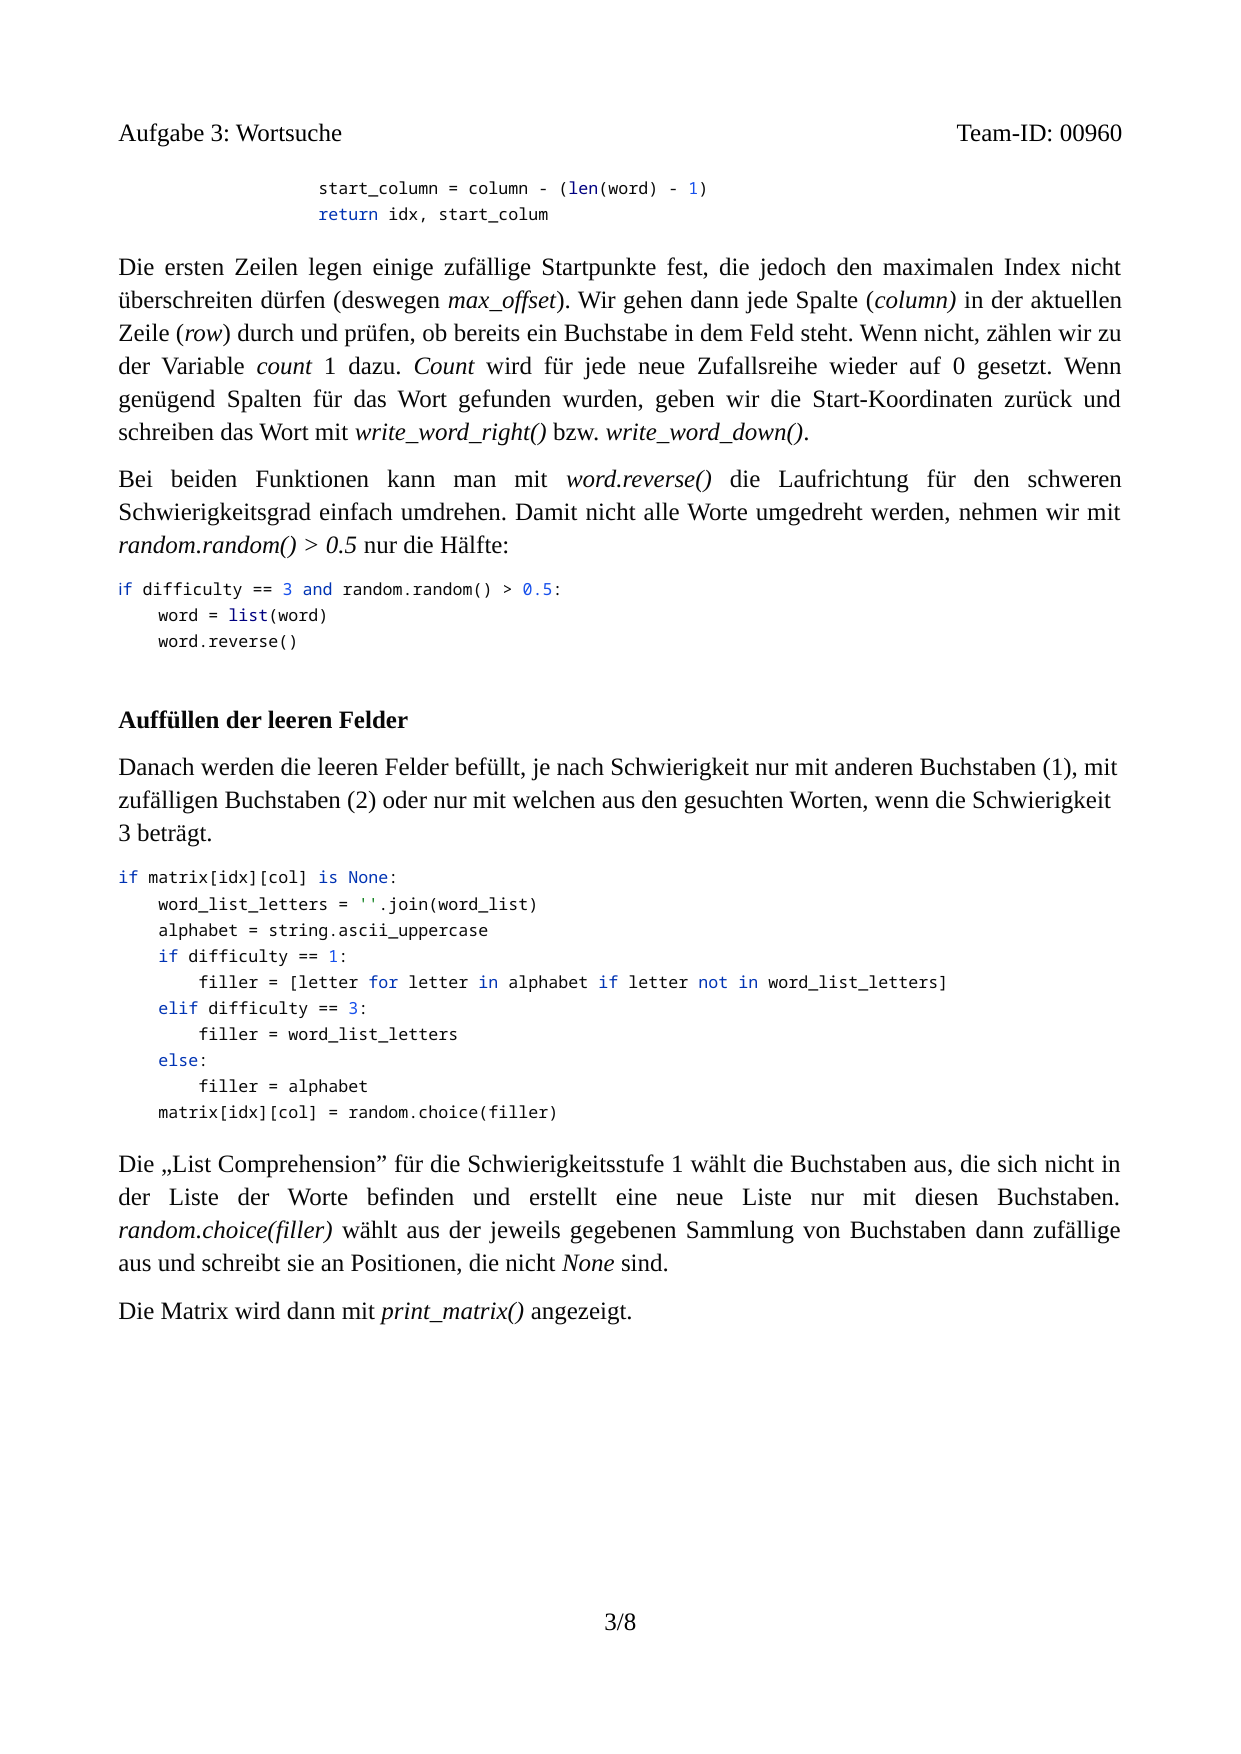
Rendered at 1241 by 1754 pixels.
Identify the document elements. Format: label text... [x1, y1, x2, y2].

text if matrix[idx][col] is None: word_list_letters = ''.join(word_list) alphabet = string.ascii_uppercase if difficulty == 1: filler = [letter for letter in alphabet if letter not in word_list_letters] elif difficulty == 3: filler = word_list_letters else: filler = alphabet matrix[idx][col] = random.choice(filler) [118, 866, 1122, 1123]
text Auffüllen der leeren Felder [118, 705, 1122, 734]
text start_column = column - (len(word) - 1) return idx, start_colum [118, 177, 1122, 226]
text Die Matrix wird dann mit print_matrix() angezeigt. [118, 1296, 1122, 1325]
text if difficulty == 3 and random.random() > 0.5: word = list(word) word.reverse() [118, 578, 1122, 653]
text Die ersten Zeilen legen einige zufällige Startpunkte fest, die jedoch den maximalen Index nicht überschreiten dürfen (deswegen max_offset). Wir gehen dann jede Spalte (column) in der aktuellen Zeile (row) durch und prüfen, ob bereits ein Buchstabe in dem Feld steht. Wenn nicht, zählen wir zu der Variable count 1 dazu. Count wird für jede neue Zufallsreihe wieder auf 0 gesetzt. Wenn genügend Spalten für das Wort gefunden wurden, geben wir die Start-Koordinaten zurück und schreiben das Wort mit write_word_right() bzw. write_word_down(). [118, 252, 1122, 446]
text Die „List Comprehension” für die Schwierigkeitsstufe 1 wählt die Buchstaben aus, die sich nicht in der Liste der Worte befinden und erstellt eine neue Liste nur mit diesen Buchstaben. random.choice(filler) wählt aus der jeweils gegebenen Sammlung von Buchstaben dann zufällige aus und schreibt sie an Positionen, die nicht None sind. [118, 1149, 1122, 1277]
text Bei beiden Funktionen kann man mit word.reverse() die Laufrichtung für den schweren Schwierigkeitsgrad einfach umdrehen. Damit nicht alle Worte umgedreht werden, nehmen wir mit random.random() > 0.5 nur die Hälfte: [118, 464, 1122, 559]
text Danach werden die leeren Felder befüllt, je nach Schwierigkeit nur mit anderen Buchstaben (1), mit zufälligen Buchstaben (2) oder nur mit welchen aus den gesuchten Worten, wenn die Schwierigkeit 3 beträgt. [118, 752, 1122, 847]
